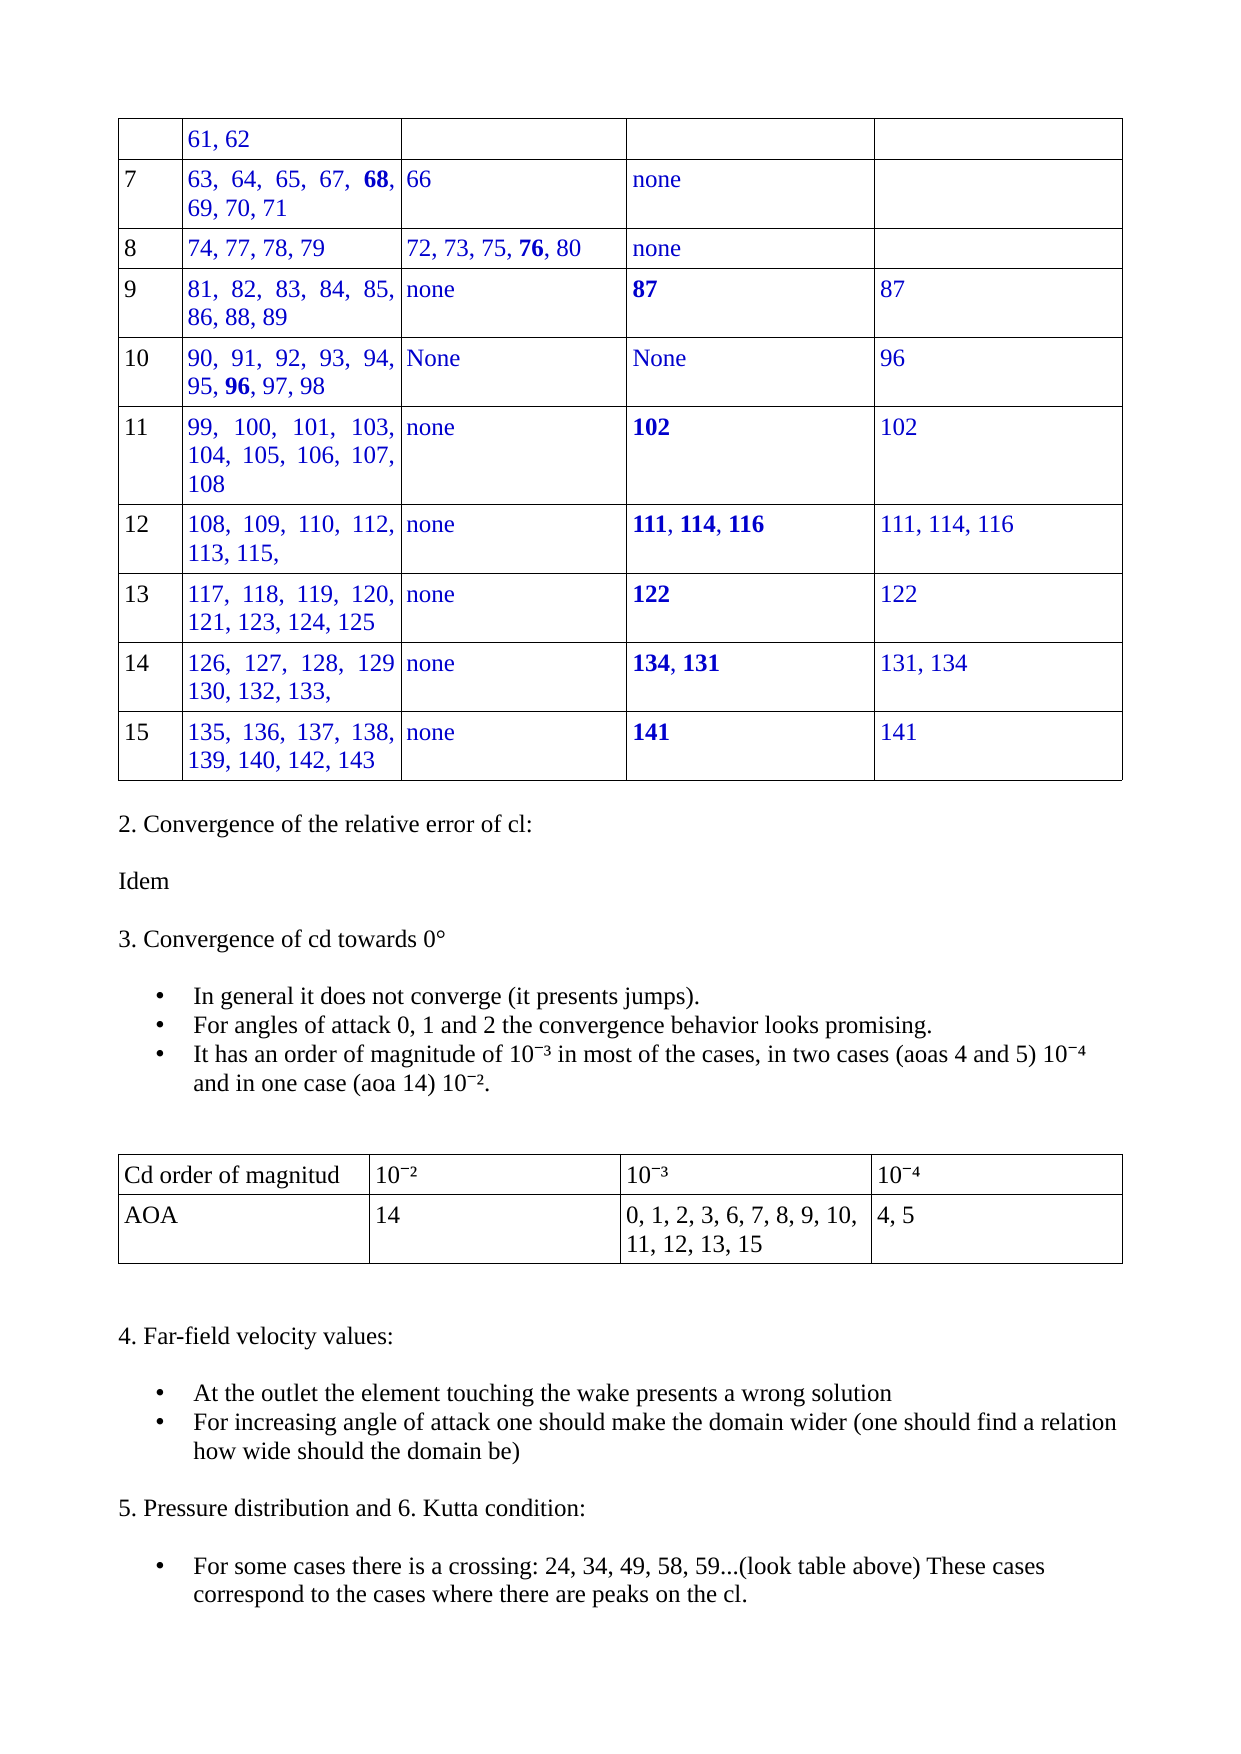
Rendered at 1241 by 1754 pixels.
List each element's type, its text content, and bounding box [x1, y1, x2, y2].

table_cell 141 [627, 712, 874, 780]
list At the outlet the element touching the wake presents a wrong solution [156, 1378, 1122, 1407]
table_cell none [402, 269, 626, 337]
table_cell 9 [119, 269, 182, 337]
table_header Cd order of magnitud [119, 1155, 369, 1194]
table_cell 111, 114, 116 [627, 505, 874, 573]
table_cell 74, 77, 78, 79 [183, 229, 401, 268]
table_cell AOA [119, 1195, 369, 1263]
table_cell 14 [119, 643, 182, 711]
table_cell 61, 62 [183, 119, 401, 158]
table_cell 111, 114, 116 [875, 505, 1122, 573]
text 3. Convergence of cd towards 0° [118, 924, 1122, 953]
table_cell 117, 118, 119, 120, 121, 123, 124, 125 [183, 574, 401, 642]
table_cell 87 [875, 269, 1122, 337]
table_cell 13 [119, 574, 182, 642]
table_cell 14 [370, 1195, 620, 1263]
table_cell 8 [119, 229, 182, 268]
table_cell none [402, 712, 626, 780]
table_cell 87 [627, 269, 874, 337]
list For angles of attack 0, 1 and 2 the convergence behavior looks promising. [156, 1010, 1122, 1039]
table_header 10⁻³ [621, 1155, 871, 1194]
table_cell 15 [119, 712, 182, 780]
list For some cases there is a crossing: 24, 34, 49, 58, 59...(look table above) These cases correspond to the cases where there are peaks on the cl. [156, 1551, 1122, 1608]
table_cell 12 [119, 505, 182, 573]
list For increasing angle of attack one should make the domain wider (one should find a relation how wide should the domain be) [156, 1407, 1122, 1464]
table_cell 66 [402, 160, 626, 227]
table_cell [627, 119, 874, 158]
table_cell 63, 64, 65, 67, 68, 69, 70, 71 [183, 160, 401, 227]
table_cell 135, 136, 137, 138, 139, 140, 142, 143 [183, 712, 401, 780]
table_cell 141 [875, 712, 1122, 780]
table_cell none [402, 643, 626, 711]
table_cell [402, 119, 626, 158]
table_cell none [402, 505, 626, 573]
text 4. Far-field velocity values: [118, 1321, 1122, 1349]
table_cell 10 [119, 338, 182, 406]
table_header 10⁻⁴ [872, 1155, 1122, 1194]
text 2. Convergence of the relative error of cl: [118, 809, 1122, 838]
table_cell 72, 73, 75, 76, 80 [402, 229, 626, 268]
list It has an order of magnitude of 10⁻³ in most of the cases, in two cases (aoas 4 and 5) 10⁻⁴ and in one case (aoa 14) 10⁻². [156, 1039, 1122, 1096]
table_cell [875, 119, 1122, 158]
table_cell [875, 229, 1122, 268]
table_cell 90, 91, 92, 93, 94, 95, 96, 97, 98 [183, 338, 401, 406]
table_header 10⁻² [370, 1155, 620, 1194]
table_cell 134, 131 [627, 643, 874, 711]
table_cell 81, 82, 83, 84, 85, 86, 88, 89 [183, 269, 401, 337]
text Idem [118, 866, 1122, 895]
table_cell 4, 5 [872, 1195, 1122, 1263]
table_cell 108, 109, 110, 112, 113, 115, [183, 505, 401, 573]
table_cell None [627, 338, 874, 406]
table_cell 102 [875, 407, 1122, 504]
table_cell 99, 100, 101, 103, 104, 105, 106, 107, 108 [183, 407, 401, 504]
table_cell 7 [119, 160, 182, 227]
table_cell 102 [627, 407, 874, 504]
text 5. Pressure distribution and 6. Kutta condition: [118, 1493, 1122, 1522]
table_cell [875, 160, 1122, 227]
table_cell 96 [875, 338, 1122, 406]
table_cell none [627, 160, 874, 227]
table_cell 11 [119, 407, 182, 504]
table_cell none [402, 574, 626, 642]
table_cell 122 [875, 574, 1122, 642]
table_cell [119, 119, 182, 158]
table_cell none [627, 229, 874, 268]
list In general it does not converge (it presents jumps). [156, 981, 1122, 1010]
table_cell None [402, 338, 626, 406]
table_cell 122 [627, 574, 874, 642]
table_cell 0, 1, 2, 3, 6, 7, 8, 9, 10, 11, 12, 13, 15 [621, 1195, 871, 1263]
table_cell 126, 127, 128, 129 130, 132, 133, [183, 643, 401, 711]
table_cell 131, 134 [875, 643, 1122, 711]
table_cell none [402, 407, 626, 504]
